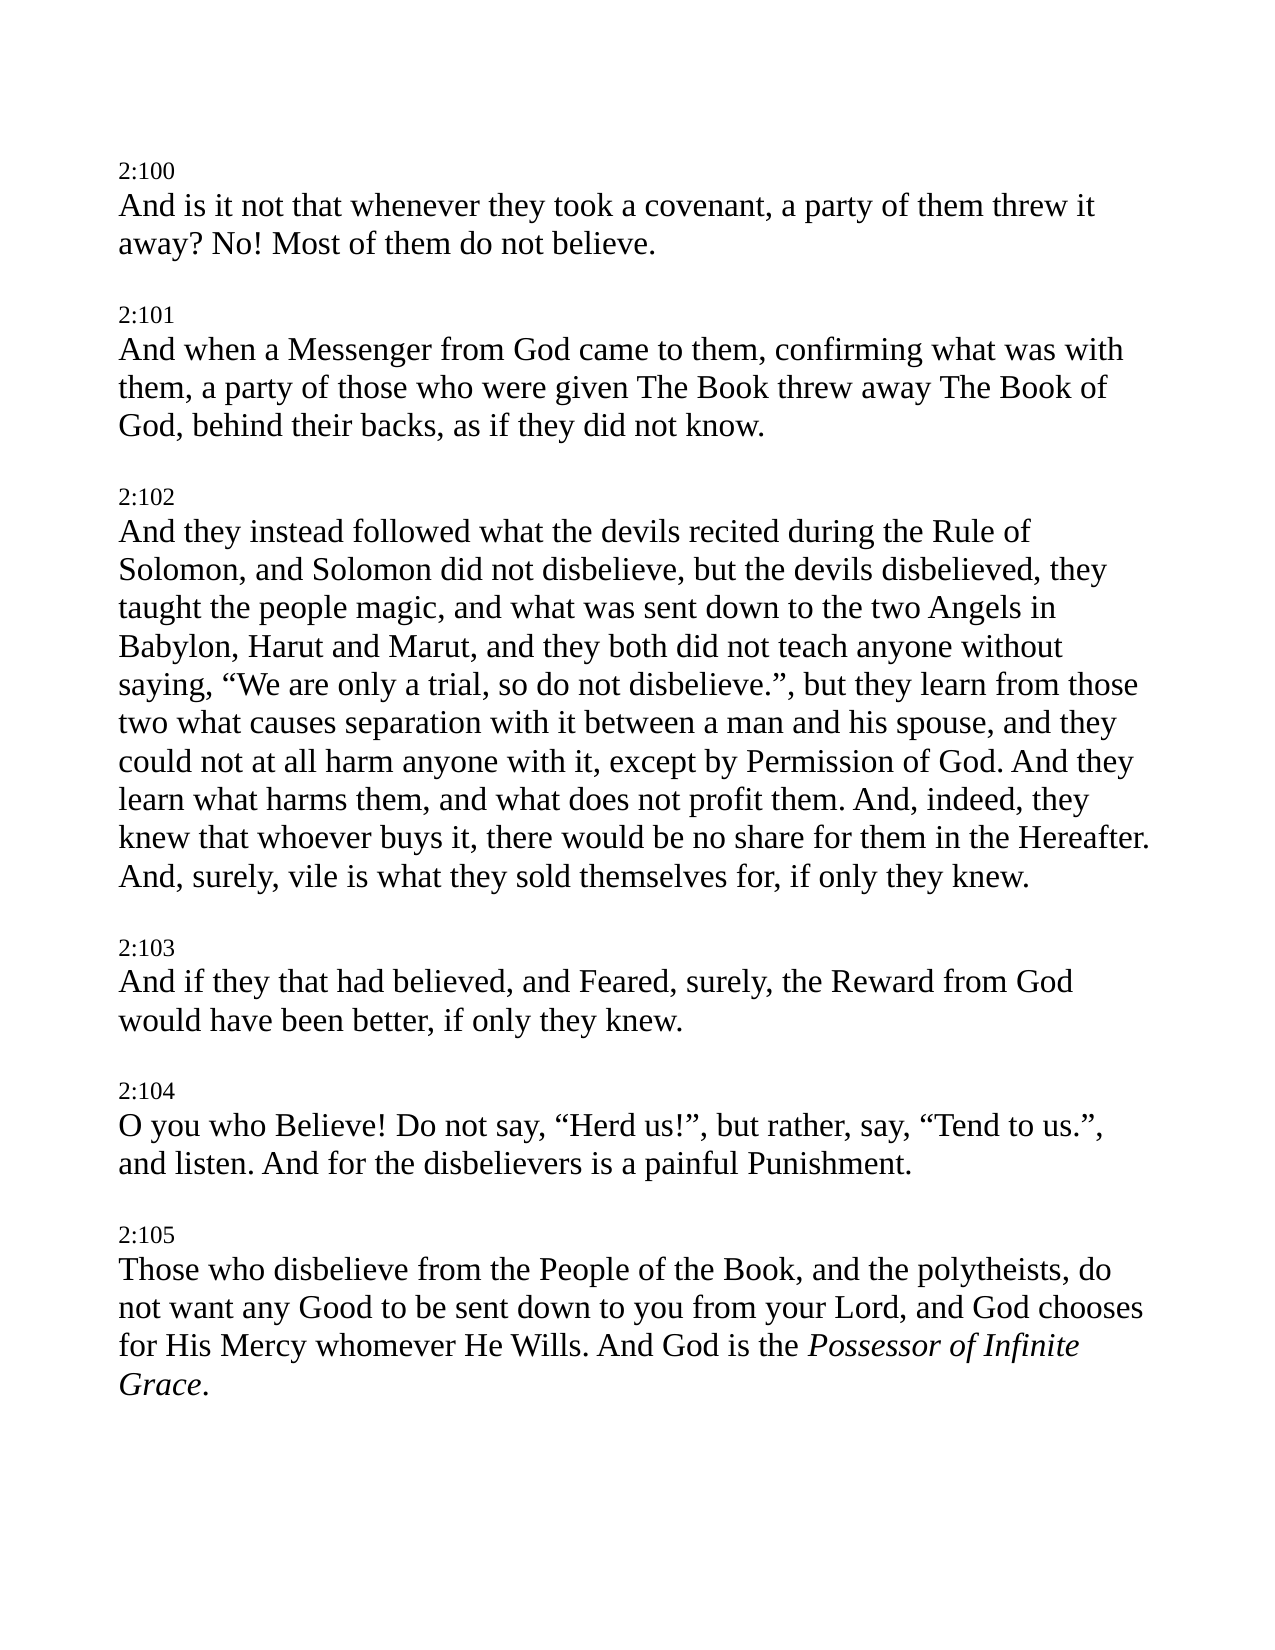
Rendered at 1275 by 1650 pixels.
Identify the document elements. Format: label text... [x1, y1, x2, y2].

text And they instead followed what the devils recited during the Rule of Solomon, and Solomon did not disbelieve, but the devils disbelieved, they taught the people magic, and what was sent down to the two Angels in Babylon, Harut and Marut, and they both did not teach anyone without saying, “We are only a trial, so do not disbelieve.”, but they learn from those two what causes separation with it between a man and his spouse, and they could not at all harm anyone with it, except by Permission of God. And they learn what harms them, and what does not profit them. And, indeed, they knew that whoever buys it, there would be no share for them in the Hereafter. And, surely, vile is what they sold themselves for, if only they knew. [118, 511, 1157, 894]
text 2:104 [118, 1076, 1157, 1105]
text 2:100 [118, 156, 1157, 185]
text 2:102 [118, 482, 1157, 511]
text And is it not that whenever they took a covenant, a party of them threw it away? No! Most of them do not believe. [118, 185, 1157, 262]
text 2:103 [118, 933, 1157, 961]
text Those who disbelieve from the People of the Book, and the polytheists, do not want any Good to be sent down to you from your Lord, and God chooses for His Mercy whomever He Wills. And God is the Possessor of Infinite Grace. [118, 1249, 1157, 1402]
text 2:101 [118, 300, 1157, 329]
text 2:105 [118, 1220, 1157, 1249]
text And when a Messenger from God came to them, confirming what was with them, a party of those who were given The Book threw away The Book of God, behind their backs, as if they did not know. [118, 329, 1157, 444]
text O you who Believe! Do not say, “Herd us!”, but rather, say, “Tend to us.”, and listen. And for the disbelievers is a painful Punishment. [118, 1105, 1157, 1182]
text And if they that had believed, and Feared, surely, the Reward from God would have been better, if only they knew. [118, 961, 1157, 1038]
